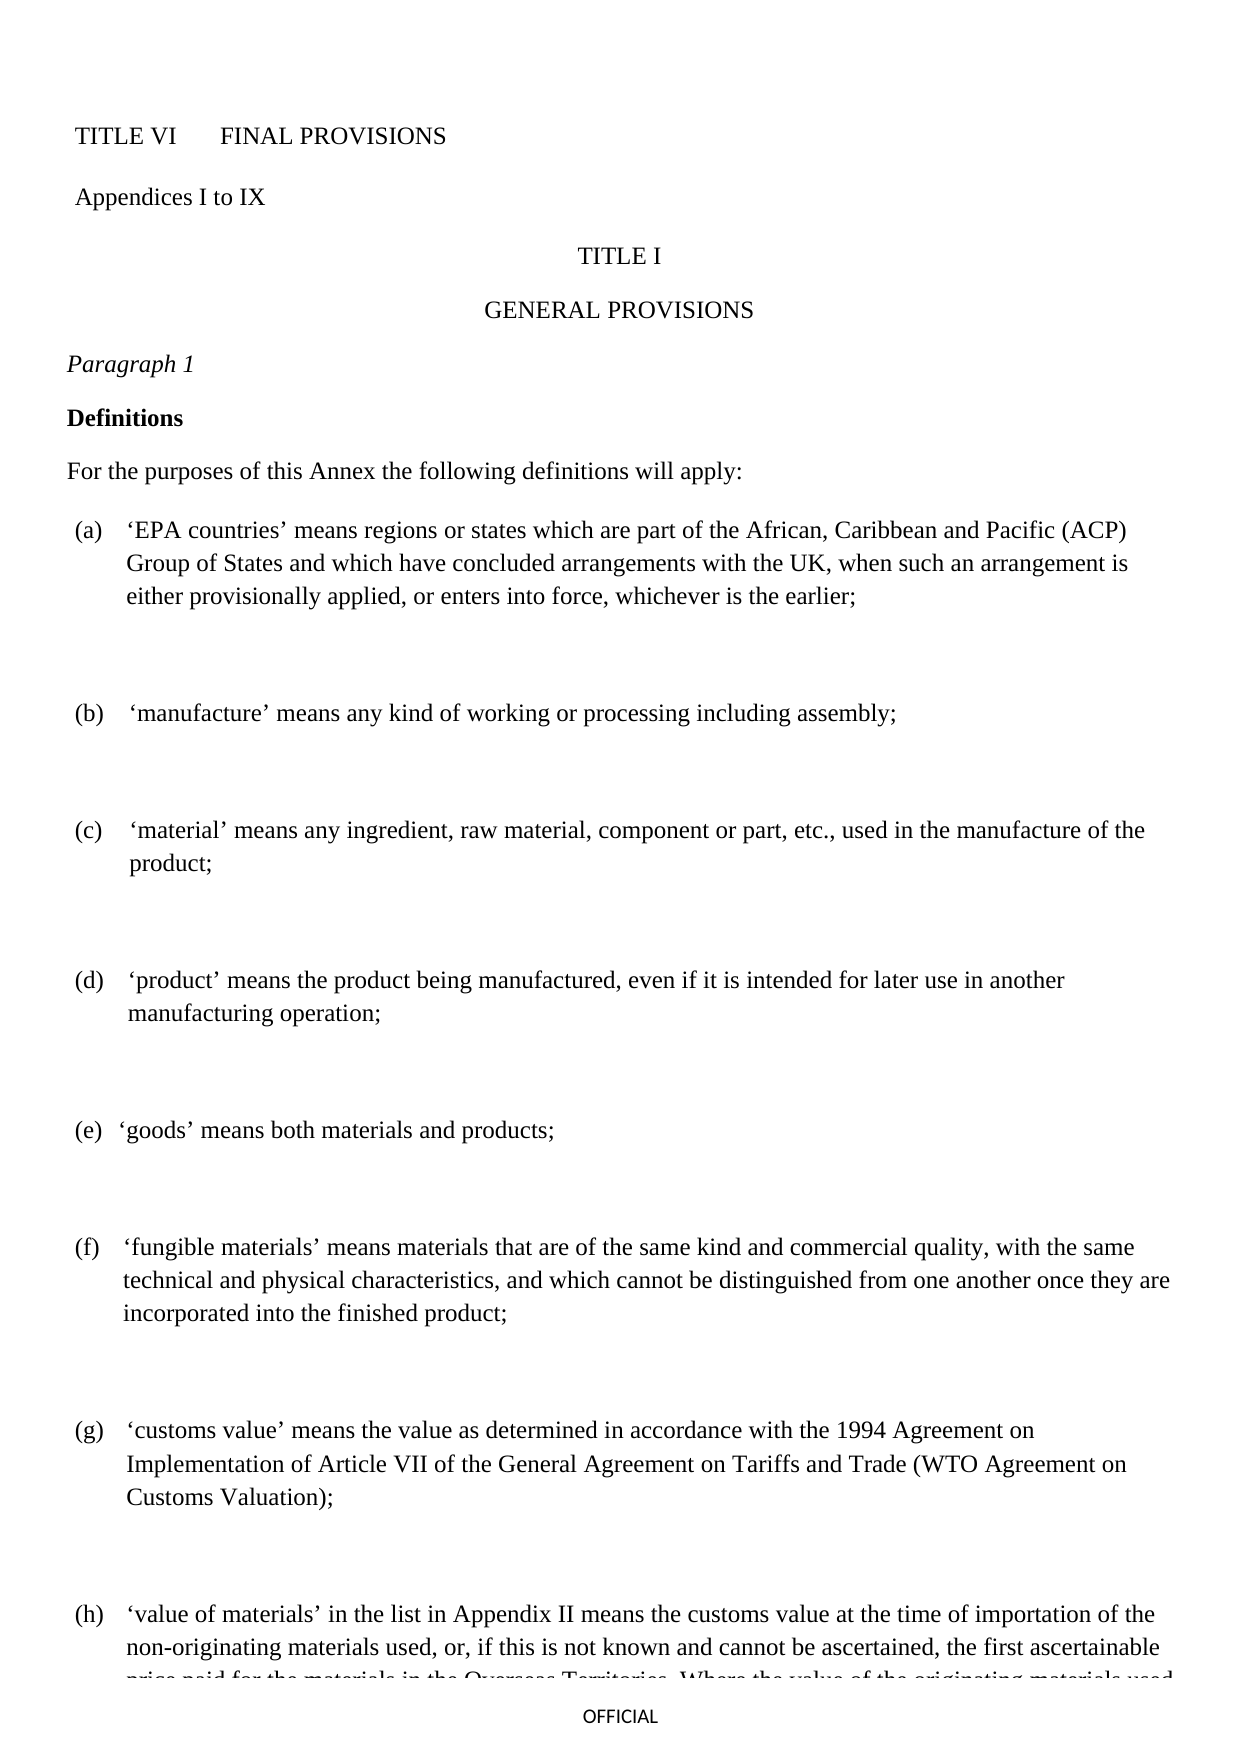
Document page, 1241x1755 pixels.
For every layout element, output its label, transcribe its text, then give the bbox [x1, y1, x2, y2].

table_header (a) [67, 512, 118, 638]
table_header ‘material’ means any ingredient, raw material, component or part, etc., used in the manufacture of the product; [122, 812, 1182, 905]
table_header ‘product’ means the product being manufactured, even if it is intended for later use in another manufacturing operation; [121, 962, 1182, 1055]
table_cell Appendices I to IX [67, 180, 669, 239]
table_cell [671, 180, 1128, 239]
text TITLE I [67, 241, 1172, 270]
table_header (g) [67, 1413, 118, 1539]
text Paragraph 1 [67, 349, 1172, 377]
table_header ‘customs value’ means the value as determined in accordance with the 1994 Agreement on Implementation of Article VII of the General Agreement on Tariffs and Trade (WTO Agreement on Customs Valuation); [119, 1413, 1182, 1539]
table_header ‘value of materials’ in the list in Appendix II means the customs value at the time of importation of the non-originating materials used, or, if this is not known and cannot be ascertained, the first ascertainable price paid for the materials in the Overseas Territories. Where the value of the originating materials used needs to be established, this point will be applied mutatis mutandis; [119, 1596, 1182, 1678]
table_header ‘manufacture’ means any kind of working or processing including assembly; [121, 695, 1171, 755]
table_header ‘goods’ means both materials and products; [111, 1112, 1171, 1172]
table_header (e) [67, 1112, 109, 1172]
text GENERAL PROVISIONS [67, 295, 1172, 324]
table_header ‘fungible materials’ means materials that are of the same kind and commercial quality, with the same technical and physical characteristics, and which cannot be distinguished from one another once they are incorporated into the finished product; [116, 1230, 1182, 1356]
table_cell FINAL PROVISIONS [213, 118, 1127, 178]
text Definitions [67, 403, 1172, 431]
text For the purposes of this Annex the following definitions will apply: [67, 456, 1172, 485]
table_header (d) [67, 962, 119, 1055]
table_header (b) [67, 695, 120, 755]
table_header ‘EPA countries’ means regions or states which are part of the African, Caribbean and Pacific (ACP) Group of States and which have concluded arrangements with the UK, when such an arrangement is either provisionally applied, or enters into force, whichever is the earlier; [119, 512, 1182, 638]
table_header (h) [67, 1596, 118, 1678]
table_header (f) [67, 1230, 114, 1356]
table_cell TITLE VI [67, 118, 211, 178]
table_header (c) [67, 812, 121, 905]
